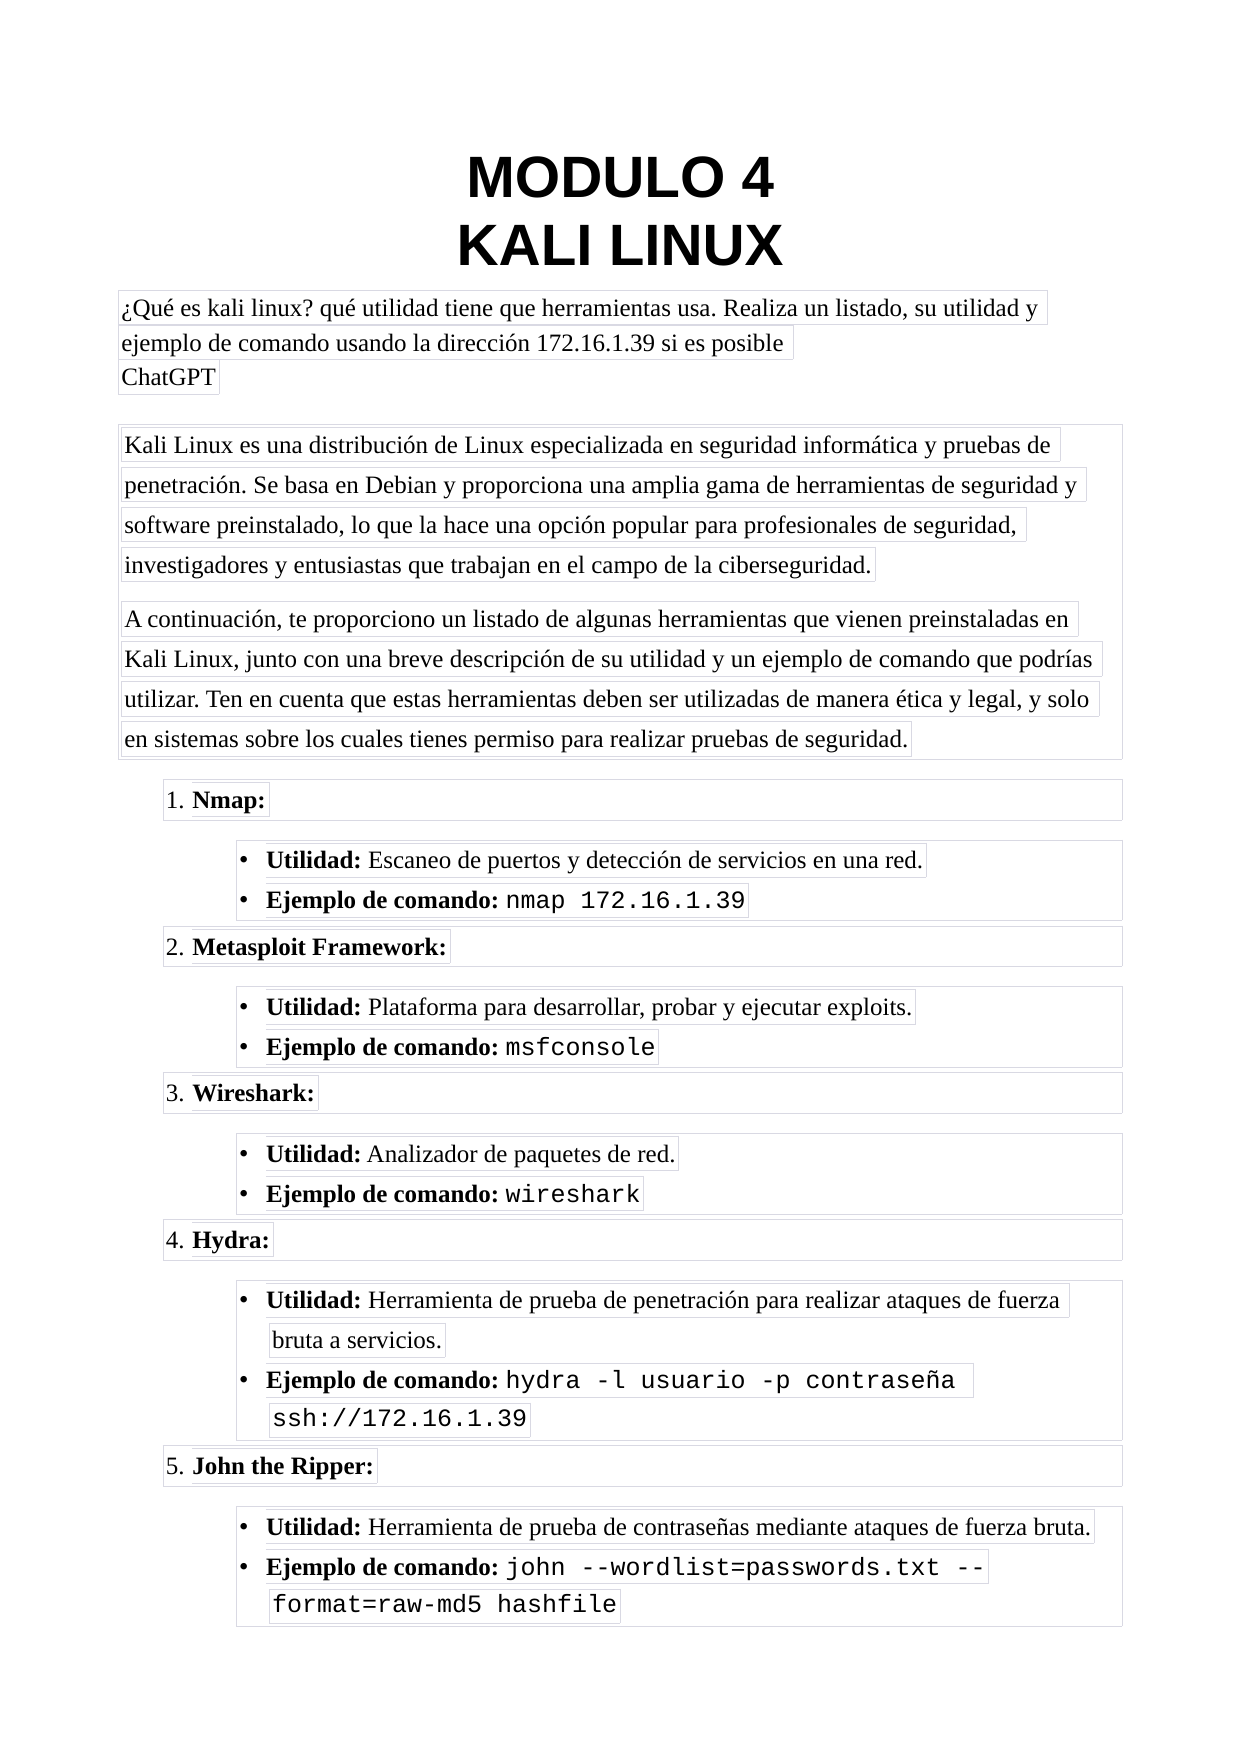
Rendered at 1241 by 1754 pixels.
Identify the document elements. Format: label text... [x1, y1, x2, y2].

list Wireshark: [164, 1073, 1122, 1113]
list Ejemplo de comando: msfconsole [237, 1026, 1122, 1067]
text Kali Linux es una distribución de Linux especializada en seguridad informática y pruebas de penetración. Se basa en Debian y proporciona una amplia gama de herramientas de seguridad y software preinstalado, lo que la hace una opción popular para profesionales de seguridad, investigadores y entusiastas que trabajan en el campo de la ciberseguridad. [119, 425, 1122, 581]
text ¿Qué es kali linux? qué utilidad tiene que herramientas usa. Realiza un listado, su utilidad y ejemplo de comando usando la dirección 172.16.1.39 si es posible [794, 290, 1122, 359]
title MODULO 4 KALI LINUX [118, 143, 1122, 277]
list Ejemplo de comando: wireshark [237, 1173, 1122, 1214]
text ¿Qué es kali linux? qué utilidad tiene que herramientas usa. Realiza un listado, su utilidad y ejemplo de comando usando la dirección 172.16.1.39 si es posible [119, 291, 1047, 324]
list Ejemplo de comando: nmap 172.16.1.39 [237, 879, 1122, 920]
text A continuación, te proporciono un listado de algunas herramientas que vienen preinstaladas en Kali Linux, junto con una breve descripción de su utilidad y un ejemplo de comando que podrías utilizar. Ten en cuenta que estas herramientas deben ser utilizadas de manera ética y legal, y solo en sistemas sobre los cuales tienes permiso para realizar pruebas de seguridad. [119, 598, 1122, 759]
list Metasploit Framework: [164, 927, 1122, 966]
list Ejemplo de comando: hydra -l usuario -p contraseña ssh://172.16.1.39 [237, 1359, 1122, 1440]
list Ejemplo de comando: john --wordlist=passwords.txt --format=raw-md5 hashfile [237, 1546, 1122, 1626]
list Utilidad: Plataforma para desarrollar, probar y ejecutar exploits. [237, 987, 1122, 1024]
list Hydra: [164, 1220, 1122, 1260]
list Nmap: [164, 780, 1122, 820]
list Utilidad: Escaneo de puertos y detección de servicios en una red. [237, 841, 1122, 877]
list Utilidad: Herramienta de prueba de contraseñas mediante ataques de fuerza bruta. [237, 1507, 1122, 1543]
list John the Ripper: [164, 1446, 1122, 1486]
text ChatGPT [119, 360, 219, 394]
list Utilidad: Herramienta de prueba de penetración para realizar ataques de fuerza bruta a servicios. [237, 1281, 1122, 1357]
text [220, 359, 1122, 394]
list Utilidad: Analizador de paquetes de red. [237, 1134, 1122, 1171]
text ¿Qué es kali linux? qué utilidad tiene que herramientas usa. Realiza un listado, su utilidad y ejemplo de comando usando la dirección 172.16.1.39 si es posible [119, 326, 793, 359]
